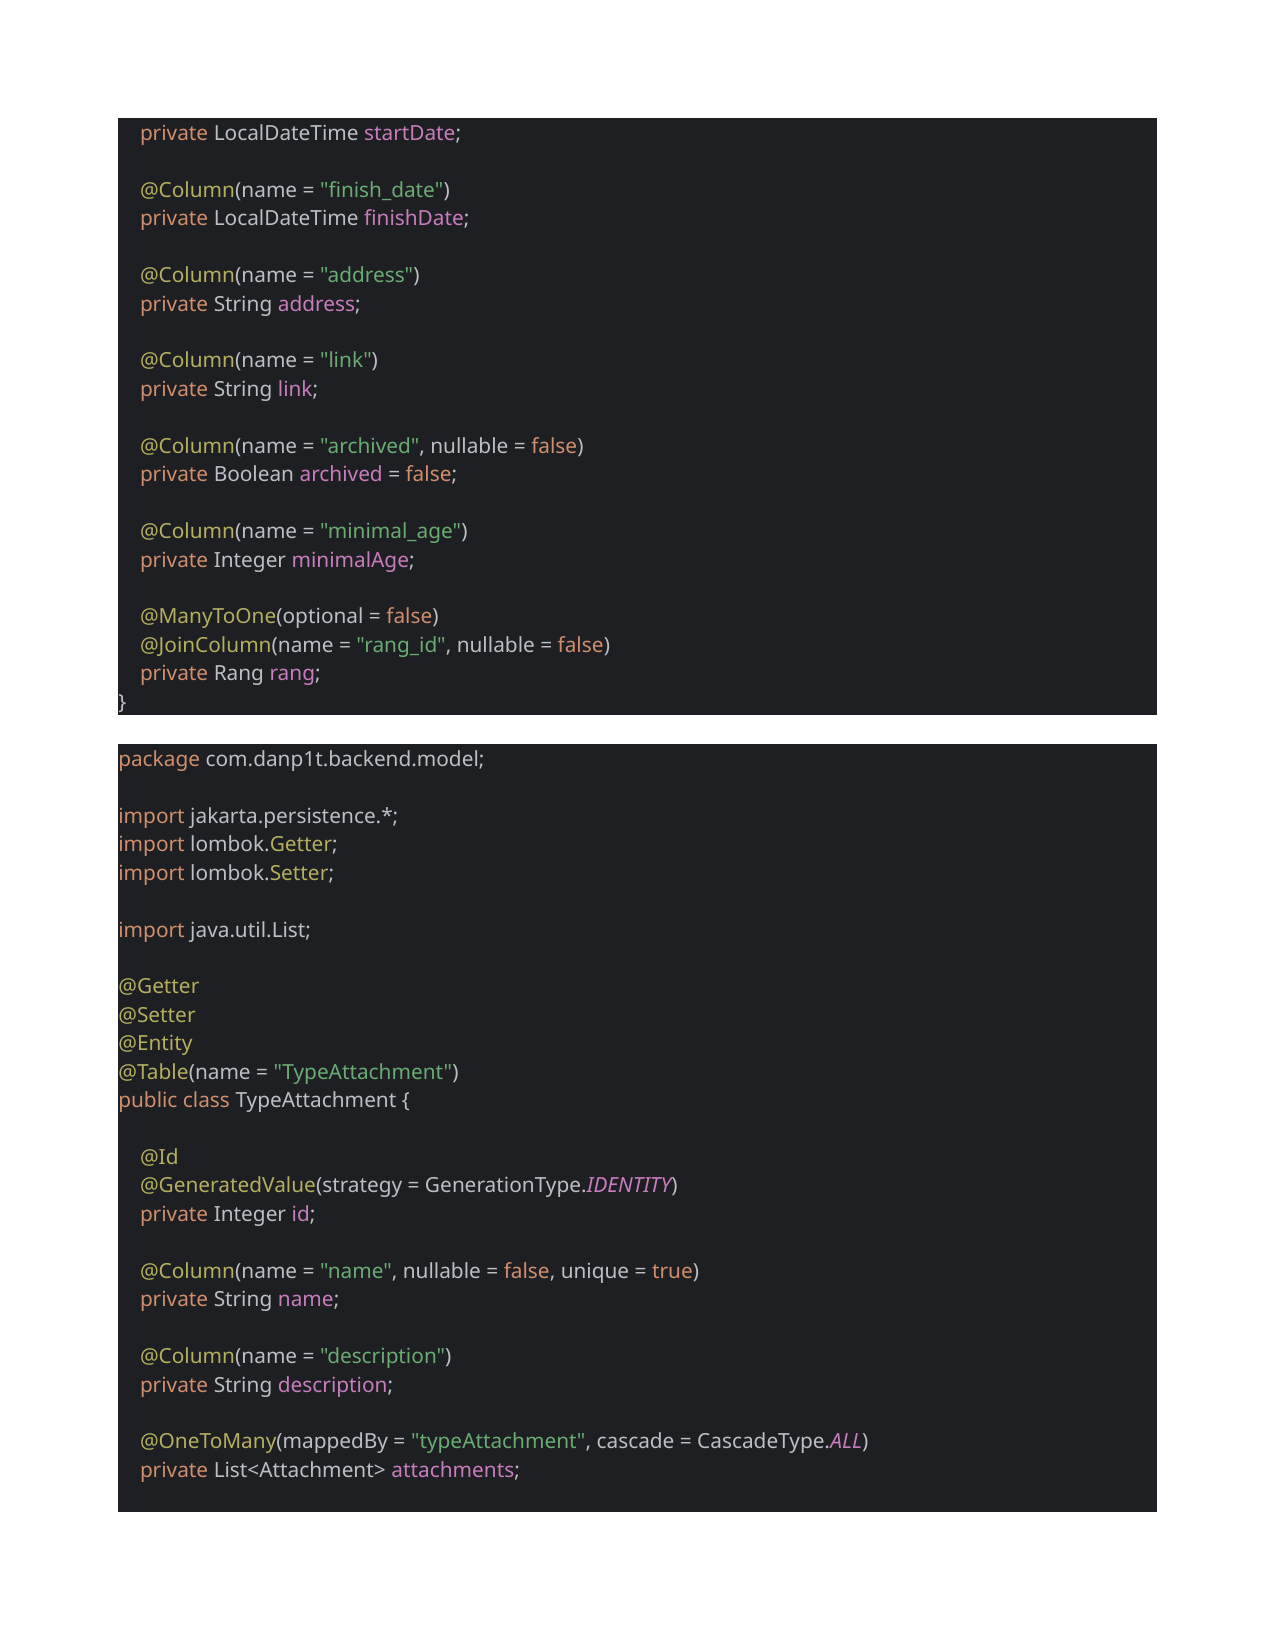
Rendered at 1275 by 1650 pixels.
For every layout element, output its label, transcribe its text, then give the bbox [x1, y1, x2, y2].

text private LocalDateTime startDate; @Column(name = "finish_date") private LocalDateTime finishDate; @Column(name = "address") private String address; @Column(name = "link") private String link; @Column(name = "archived", nullable = false) private Boolean archived = false; @Column(name = "minimal_age") private Integer minimalAge; @ManyToOne(optional = false) @JoinColumn(name = "rang_id", nullable = false) private Rang rang; } [118, 118, 1157, 715]
text package com.danp1t.backend.model; import jakarta.persistence.*; import lombok.Getter; import lombok.Setter; import java.util.List; @Getter @Setter @Entity @Table(name = "TypeAttachment") public class TypeAttachment { @Id @GeneratedValue(strategy = GenerationType.IDENTITY) private Integer id; @Column(name = "name", nullable = false, unique = true) private String name; @Column(name = "description") private String description; @OneToMany(mappedBy = "typeAttachment", cascade = CascadeType.ALL) private List<Attachment> attachments; [118, 744, 1157, 1512]
